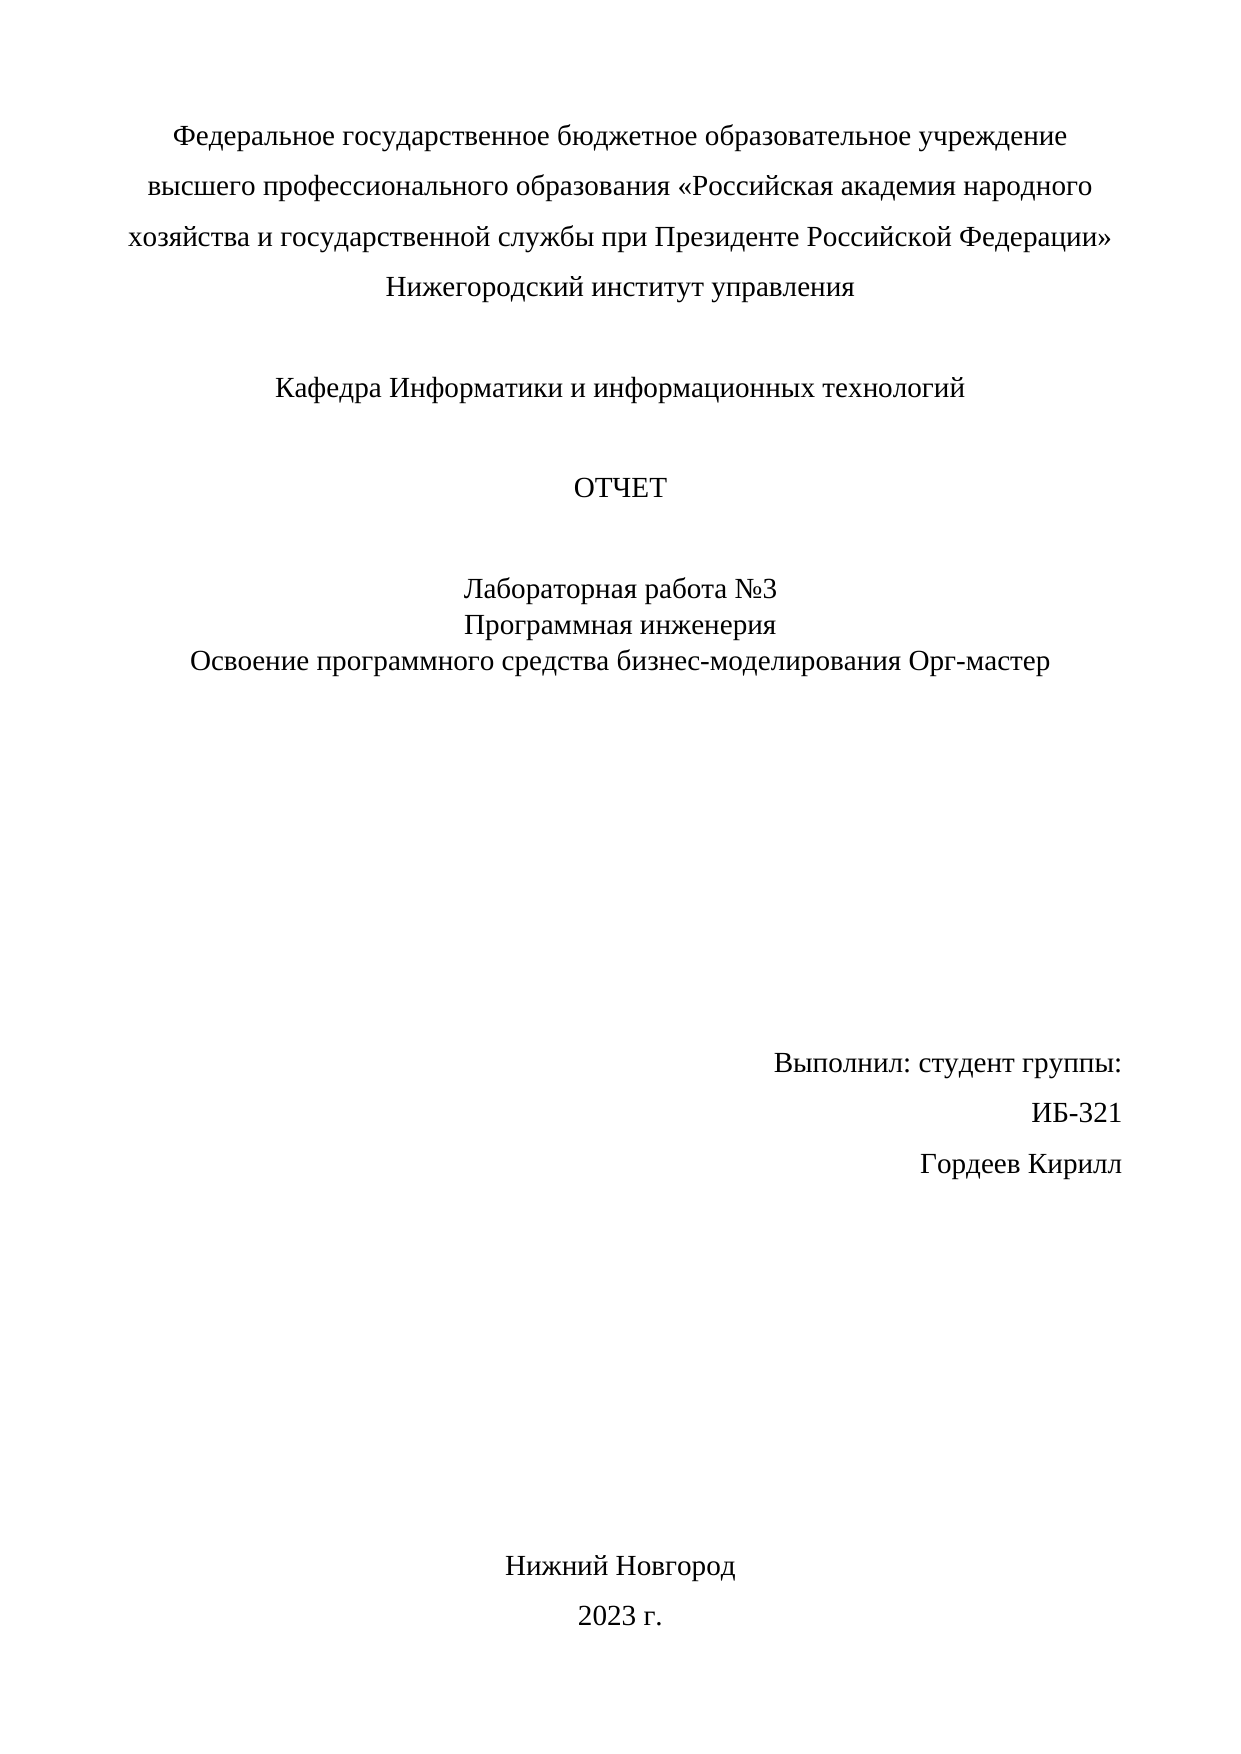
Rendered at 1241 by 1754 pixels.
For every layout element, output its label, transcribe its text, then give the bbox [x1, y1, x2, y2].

text Лабораторная работа №3 [118, 571, 1122, 604]
text Гордеев Кирилл [118, 1146, 1122, 1179]
text Федеральное государственное бюджетное образовательное учреждение высшего профессионального образования «Российская академия народного хозяйства и государственной службы при Президенте Российской Федерации» [118, 118, 1122, 252]
text Кафедра Информатики и информационных технологий [118, 370, 1122, 403]
text Освоение программного средства бизнес-моделирования Орг-мастер [118, 643, 1122, 676]
text 2023 г. [118, 1598, 1122, 1632]
text ОТЧЕТ [118, 470, 1122, 504]
text Программная инженерия [118, 607, 1122, 640]
text ИБ-321 [118, 1095, 1122, 1129]
text Нижний Новгород [118, 1548, 1122, 1582]
text Выполнил: студент группы: [118, 1045, 1122, 1079]
text Нижегородский институт управления [118, 269, 1122, 303]
